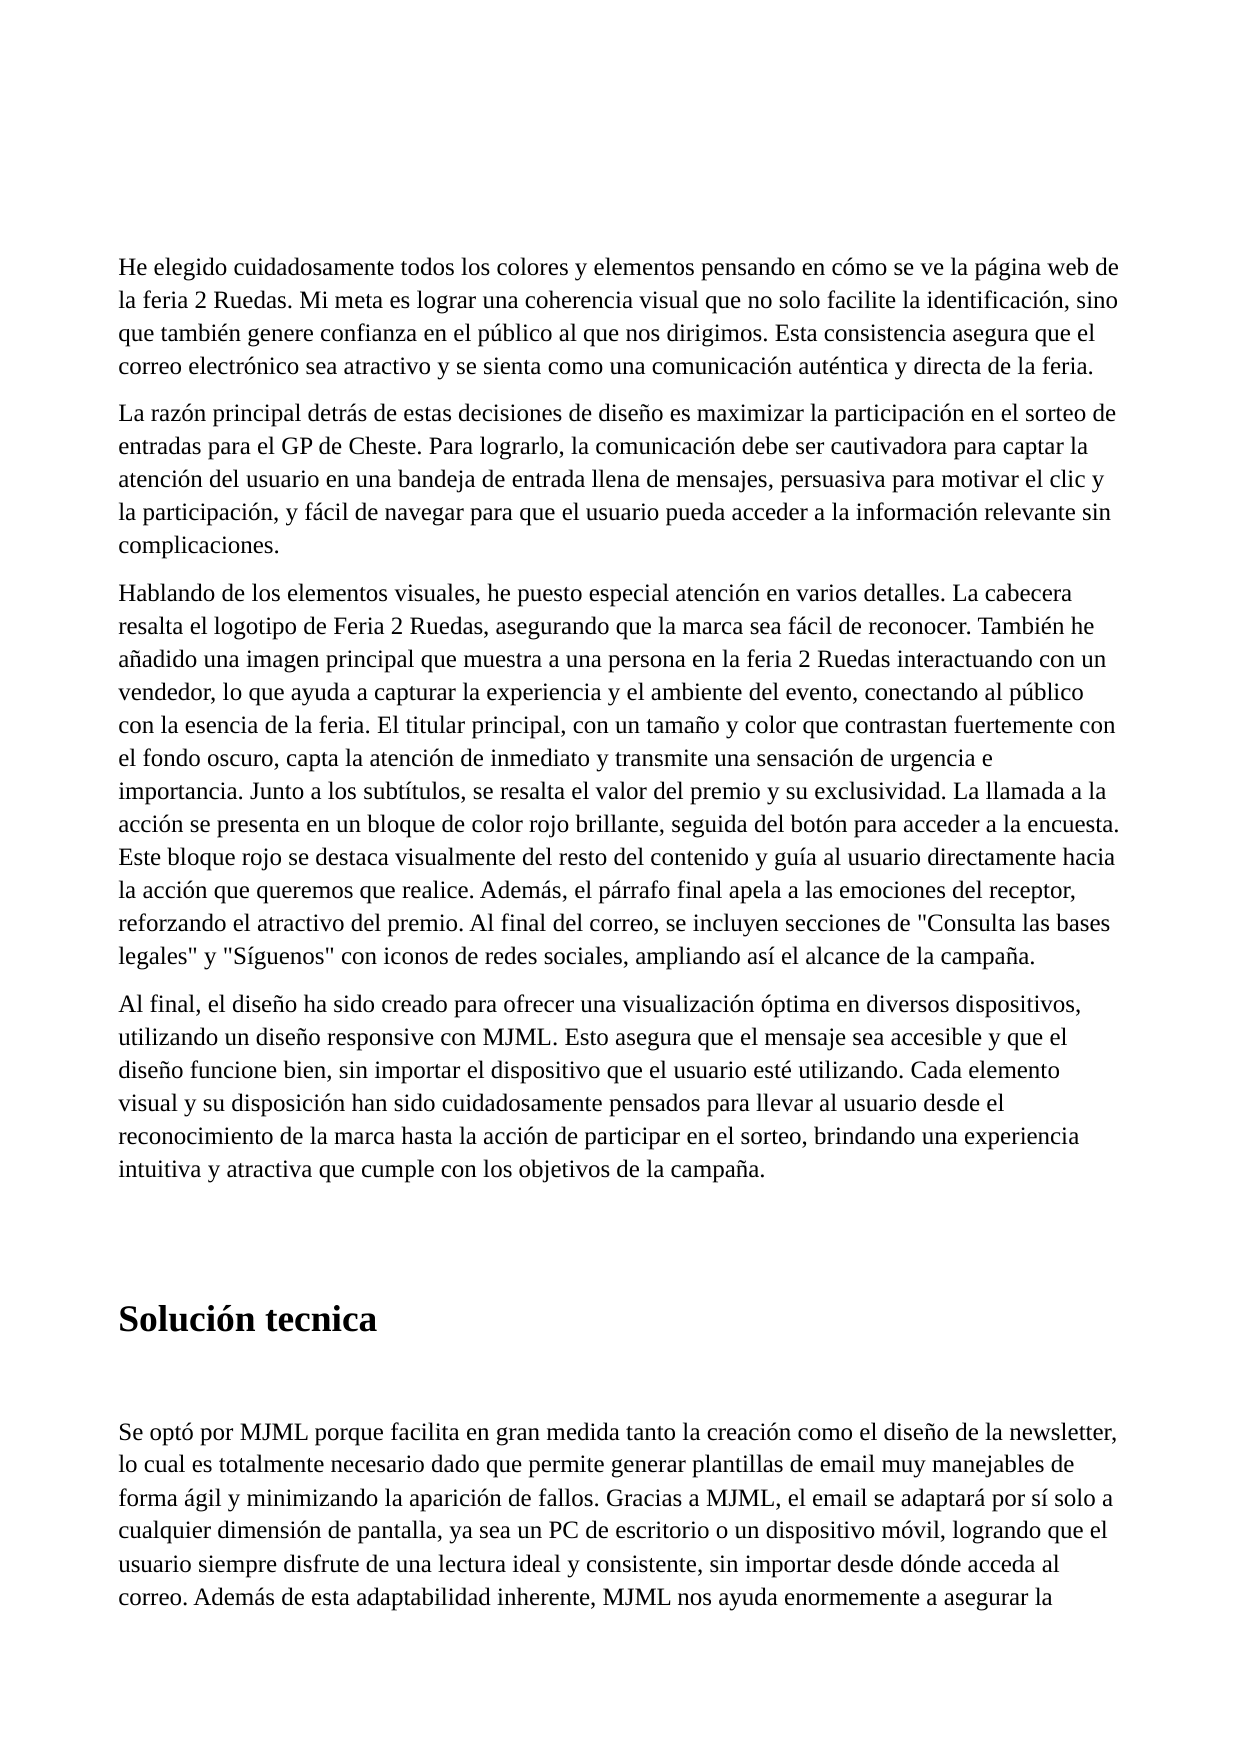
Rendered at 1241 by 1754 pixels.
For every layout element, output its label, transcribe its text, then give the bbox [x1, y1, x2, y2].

text Al final, el diseño ha sido creado para ofrecer una visualización óptima en diversos dispositivos, utilizando un diseño responsive con MJML. Esto asegura que el mensaje sea accesible y que el diseño funcione bien, sin importar el dispositivo que el usuario esté utilizando. Cada elemento visual y su disposición han sido cuidadosamente pensados para llevar al usuario desde el reconocimiento de la marca hasta la acción de participar en el sorteo, brindando una experiencia intuitiva y atractiva que cumple con los objetivos de la campaña. [118, 989, 1122, 1183]
text La razón principal detrás de estas decisiones de diseño es maximizar la participación en el sorteo de entradas para el GP de Cheste. Para lograrlo, la comunicación debe ser cautivadora para captar la atención del usuario en una bandeja de entrada llena de mensajes, persuasiva para motivar el clic y la participación, y fácil de navegar para que el usuario pueda acceder a la información relevante sin complicaciones. [118, 398, 1122, 559]
text He elegido cuidadosamente todos los colores y elementos pensando en cómo se ve la página web de la feria 2 Ruedas. Mi meta es lograr una coherencia visual que no solo facilite la identificación, sino que también genere confianza en el público al que nos dirigimos. Esta consistencia asegura que el correo electrónico sea atractivo y se sienta como una comunicación auténtica y directa de la feria. [118, 252, 1122, 379]
text Se optó por MJML porque facilita en gran medida tanto la creación como el diseño de la newsletter, lo cual es totalmente necesario dado que permite generar plantillas de email muy manejables de forma ágil y minimizando la aparición de fallos. Gracias a MJML, el email se adaptará por sí solo a cualquier dimensión de pantalla, ya sea un PC de escritorio o un dispositivo móvil, logrando que el usuario siempre disfrute de una lectura ideal y consistente, sin importar desde dónde acceda al correo. Además de esta adaptabilidad inherente, MJML nos ayuda enormemente a asegurar la [118, 1417, 1122, 1610]
text Solución tecnica [118, 1297, 1122, 1340]
text Hablando de los elementos visuales, he puesto especial atención en varios detalles. La cabecera resalta el logotipo de Feria 2 Ruedas, asegurando que la marca sea fácil de reconocer. También he añadido una imagen principal que muestra a una persona en la feria 2 Ruedas interactuando con un vendedor, lo que ayuda a capturar la experiencia y el ambiente del evento, conectando al público con la esencia de la feria. El titular principal, con un tamaño y color que contrastan fuertemente con el fondo oscuro, capta la atención de inmediato y transmite una sensación de urgencia e importancia. Junto a los subtítulos, se resalta el valor del premio y su exclusividad. La llamada a la acción se presenta en un bloque de color rojo brillante, seguida del botón para acceder a la encuesta. Este bloque rojo se destaca visualmente del resto del contenido y guía al usuario directamente hacia la acción que queremos que realice. Además, el párrafo final apela a las emociones del receptor, reforzando el atractivo del premio. Al final del correo, se incluyen secciones de "Consulta las bases legales" y "Síguenos" con iconos de redes sociales, ampliando así el alcance de la campaña. [118, 578, 1122, 970]
